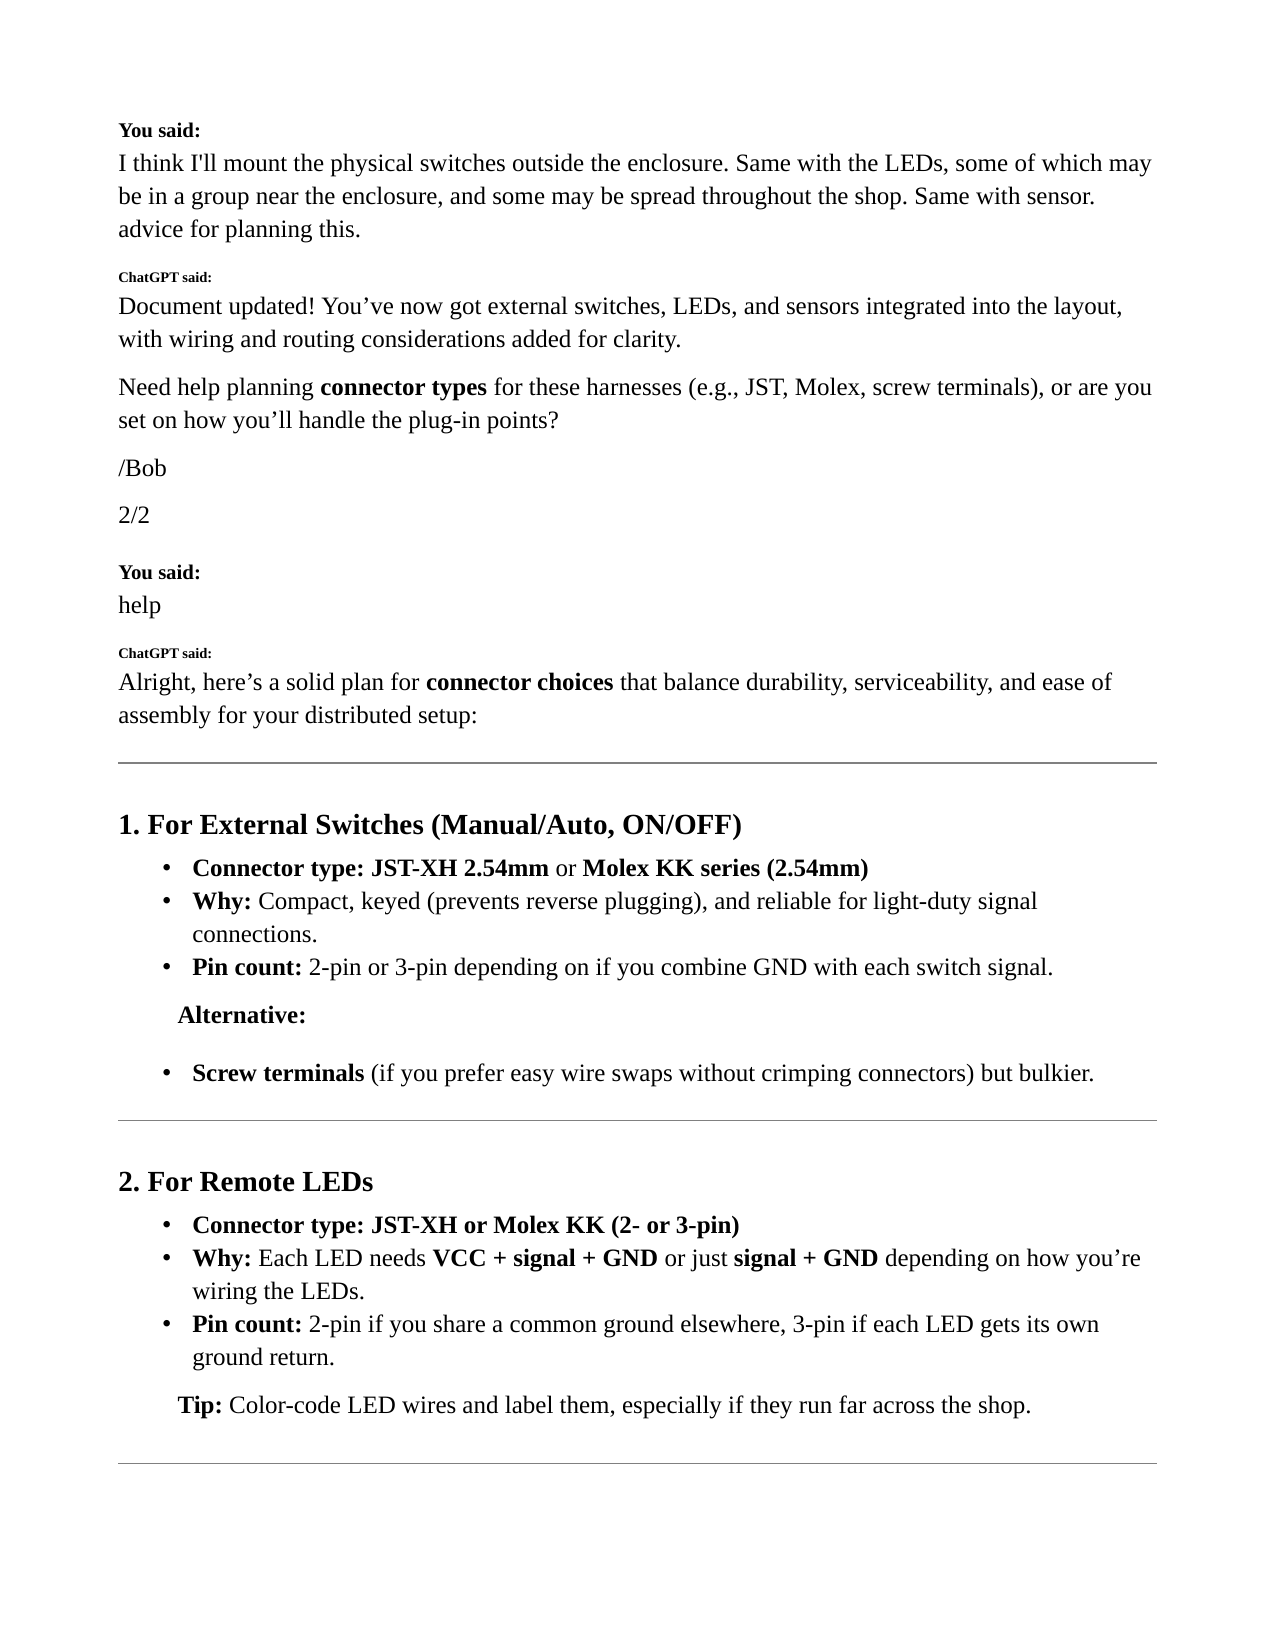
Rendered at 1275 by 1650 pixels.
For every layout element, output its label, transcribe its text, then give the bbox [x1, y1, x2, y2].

text I think I'll mount the physical switches outside the enclosure. Same with the LEDs, some of which may be in a group near the enclosure, and some may be spread throughout the shop. Same with sensor. advice for planning this. [118, 148, 1157, 243]
subtitle ChatGPT said: [118, 644, 1157, 661]
list Screw terminals (if you prefer easy wire swaps without crimping connectors) but bulkier. [162, 1058, 1157, 1087]
text Need help planning connector types for these harnesses (e.g., JST, Molex, screw terminals), or are you set on how you’ll handle the plug-in points? [118, 372, 1157, 434]
text help [118, 591, 1157, 619]
subtitle ChatGPT said: [118, 268, 1157, 285]
text Tip: Color-code LED wires and label them, especially if they run far across the shop. [177, 1390, 1098, 1419]
subtitle You said: [118, 118, 1157, 142]
subtitle You said: [118, 560, 1157, 584]
text /Bob [118, 453, 1157, 481]
subtitle 1. For External Switches (Manual/Auto, ON/OFF) [118, 807, 1157, 841]
text 2/2 [118, 500, 1157, 529]
list Pin count: 2-pin or 3-pin depending on if you combine GND with each switch signal. [162, 952, 1157, 981]
list Pin count: 2-pin if you share a common ground elsewhere, 3-pin if each LED gets its own ground return. [162, 1309, 1157, 1371]
list Why: Compact, keyed (prevents reverse plugging), and reliable for light-duty signal connections. [162, 886, 1157, 948]
list Connector type: JST-XH or Molex KK (2- or 3-pin) [162, 1210, 1157, 1239]
subtitle 2. For Remote LEDs [118, 1164, 1157, 1198]
text Document updated! You’ve now got external switches, LEDs, and sensors integrated into the layout, with wiring and routing considerations added for clarity. [118, 291, 1157, 353]
text Alright, here’s a solid plan for connector choices that balance durability, serviceability, and ease of assembly for your distributed setup: [118, 667, 1157, 729]
list Connector type: JST-XH 2.54mm or Molex KK series (2.54mm) [162, 853, 1157, 882]
text Alternative: [177, 1000, 1098, 1028]
list Why: Each LED needs VCC + signal + GND or just signal + GND depending on how you’re wiring the LEDs. [162, 1243, 1157, 1305]
